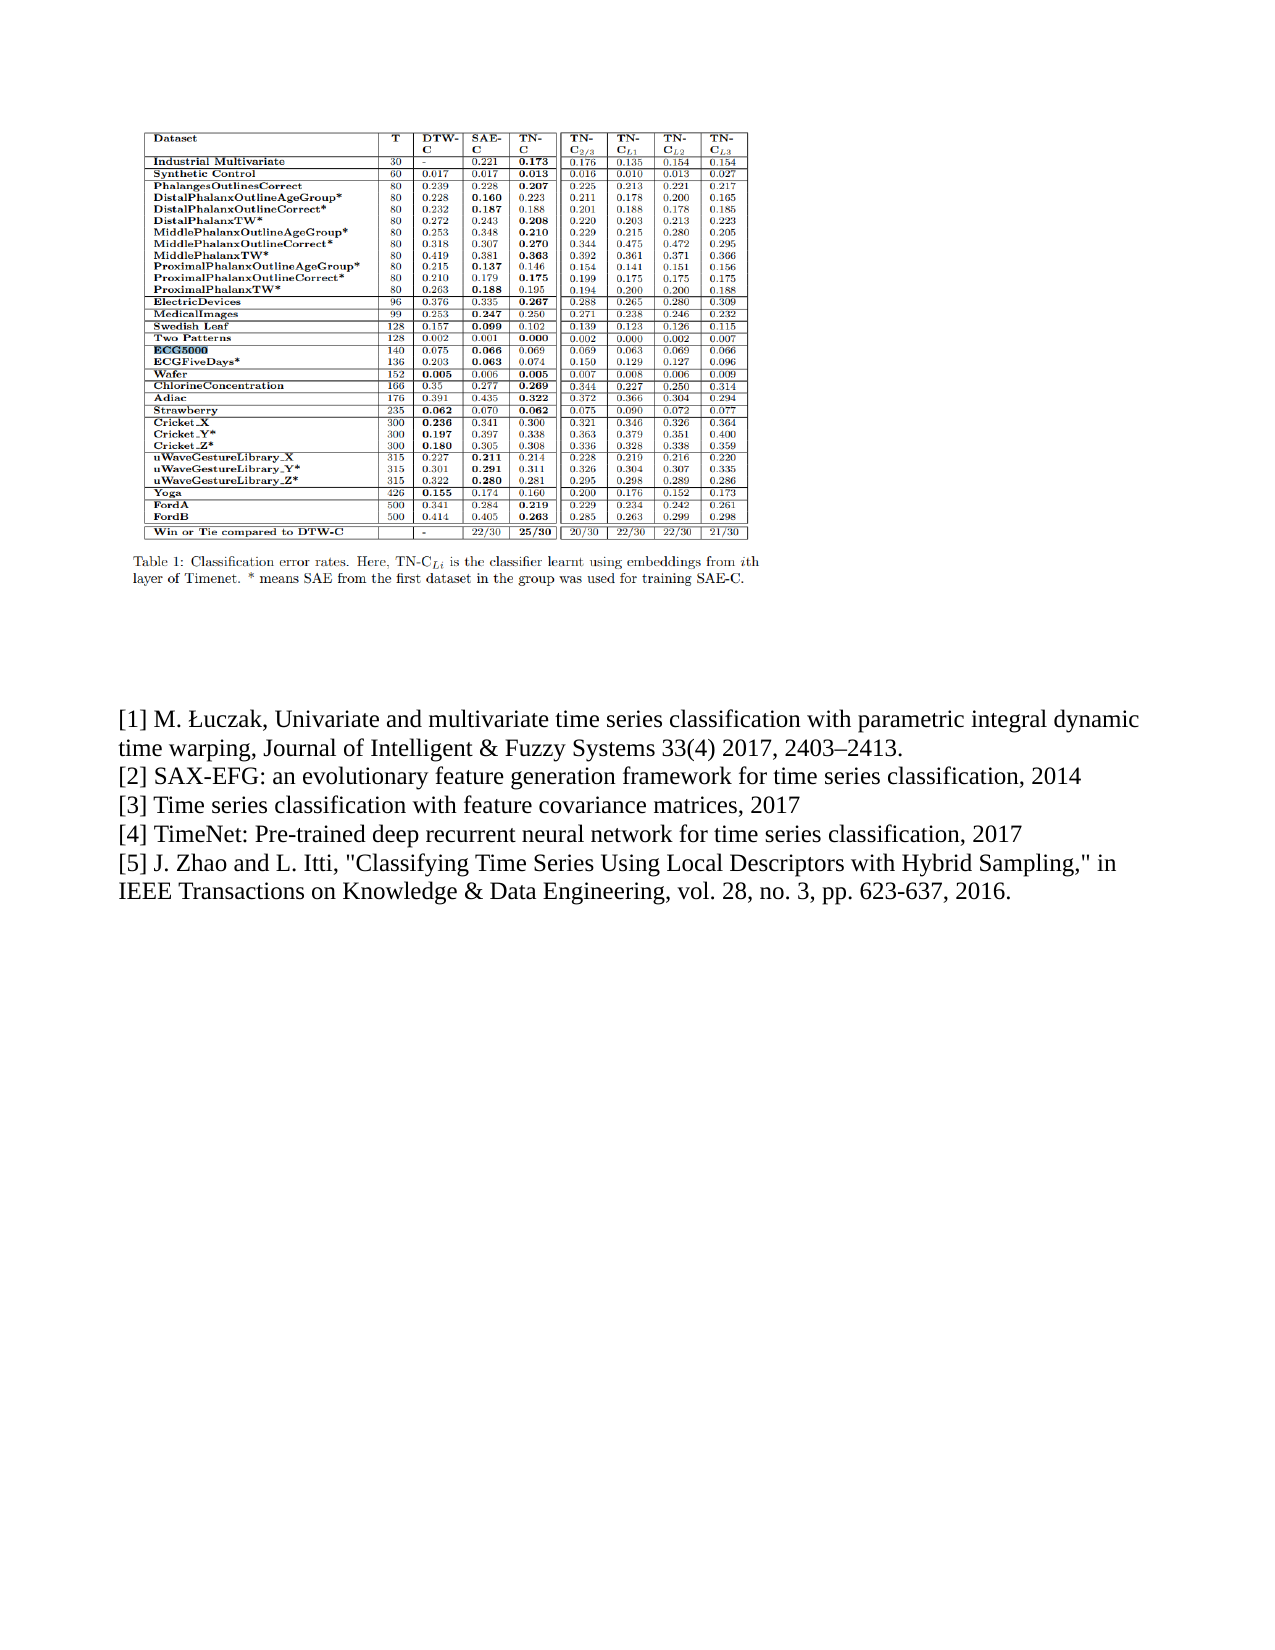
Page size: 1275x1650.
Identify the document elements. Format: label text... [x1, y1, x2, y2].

text [3] Time series classification with feature covariance matrices, 2017 [118, 790, 1157, 819]
text [5] J. Zhao and L. Itti, "Classifying Time Series Using Local Descriptors with Hybrid Sampling," in IEEE Transactions on Knowledge & Data Engineering, vol. 28, no. 3, pp. 623-637, 2016. [118, 848, 1157, 905]
picture [123, 118, 762, 589]
text [2] SAX-EFG: an evolutionary feature generation framework for time series classification, 2014 [118, 761, 1157, 790]
text [1] M. Łuczak, Univariate and multivariate time series classification with parametric integral dynamic time warping, Journal of Intelligent & Fuzzy Systems 33(4) 2017, 2403–2413. [118, 704, 1157, 761]
text [4] TimeNet: Pre-trained deep recurrent neural network for time series classification, 2017 [118, 819, 1157, 848]
